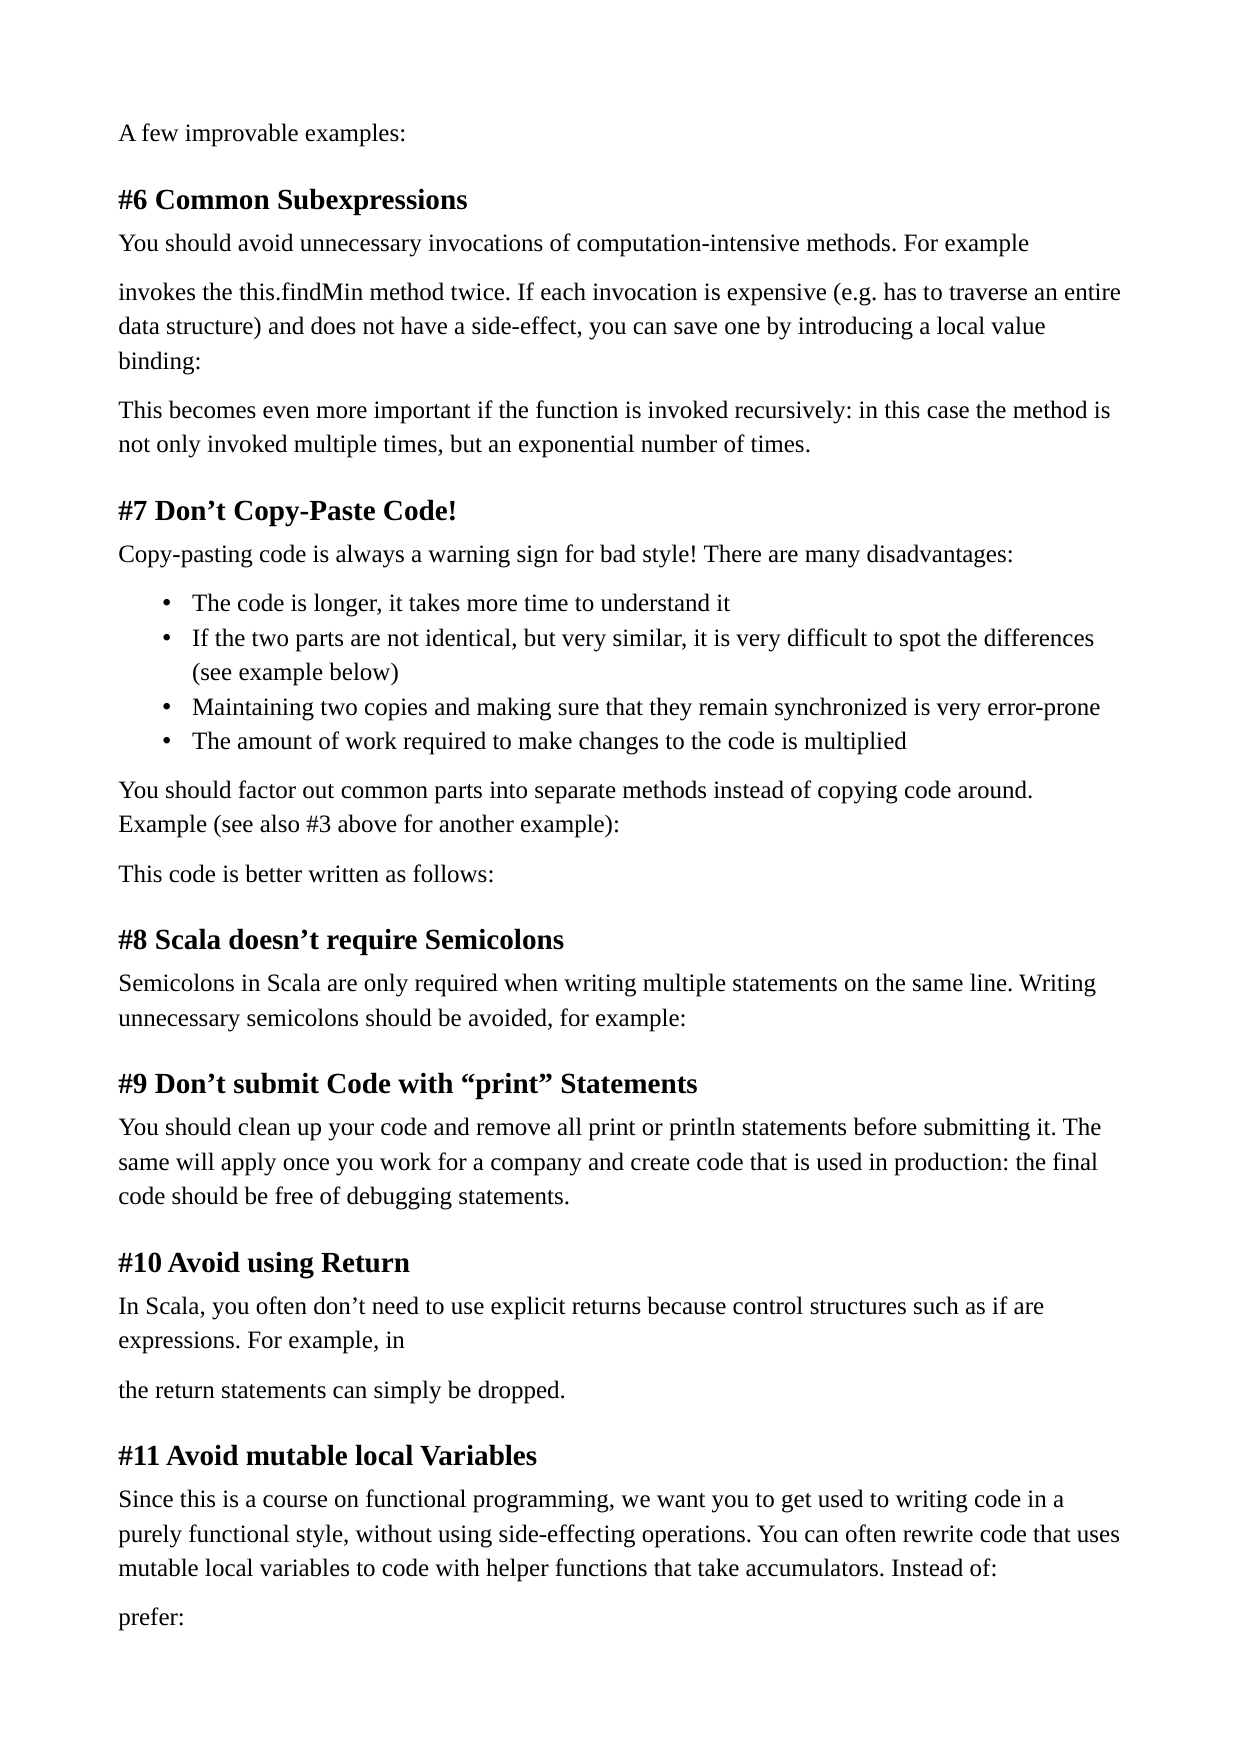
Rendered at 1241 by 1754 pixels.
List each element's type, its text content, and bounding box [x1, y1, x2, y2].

text Copy-pasting code is always a warning sign for bad style! There are many disadvantages: [118, 539, 1122, 568]
text prefer: [118, 1602, 1122, 1631]
list If the two parts are not identical, but very similar, it is very difficult to spot the differences (see example below) [162, 623, 1122, 686]
subtitle #8 Scala doesn’t require Semicolons [118, 922, 1122, 956]
text A few improvable examples: [118, 118, 1122, 147]
text the return statements can simply be dropped. [118, 1375, 1122, 1403]
subtitle #7 Don’t Copy-Paste Code! [118, 493, 1122, 527]
text You should clean up your code and remove all print or println statements before submitting it. The same will apply once you work for a company and create code that is used in production: the final code should be free of debugging statements. [118, 1112, 1122, 1210]
text This code is better written as follows: [118, 859, 1122, 887]
list The amount of work required to make changes to the code is multiplied [162, 726, 1122, 755]
text You should factor out common parts into separate methods instead of copying code around. Example (see also #3 above for another example): [118, 775, 1122, 838]
text Semicolons in Scala are only required when writing multiple statements on the same line. Writing unnecessary semicolons should be avoided, for example: [118, 968, 1122, 1032]
subtitle #6 Common Subexpressions [118, 182, 1122, 215]
list Maintaining two copies and making sure that they remain synchronized is very error-prone [162, 692, 1122, 720]
subtitle #11 Avoid mutable local Variables [118, 1438, 1122, 1472]
subtitle #10 Avoid using Return [118, 1245, 1122, 1279]
text Since this is a course on functional programming, we want you to get used to writing code in a purely functional style, without using side-effecting operations. You can often rewrite code that uses mutable local variables to code with helper functions that take accumulators. Instead of: [118, 1484, 1122, 1582]
text This becomes even more important if the function is invoked recursively: in this case the method is not only invoked multiple times, but an exponential number of times. [118, 395, 1122, 458]
text invokes the this.findMin method twice. If each invocation is expensive (e.g. has to traverse an entire data structure) and does not have a side-effect, you can save one by introducing a local value binding: [118, 277, 1122, 374]
list The code is longer, it takes more time to understand it [162, 588, 1122, 617]
text You should avoid unnecessary invocations of computation-intensive methods. For example [118, 228, 1122, 257]
text In Scala, you often don’t need to use explicit returns because control structures such as if are expressions. For example, in [118, 1291, 1122, 1354]
subtitle #9 Don’t submit Code with “print” Statements [118, 1066, 1122, 1100]
